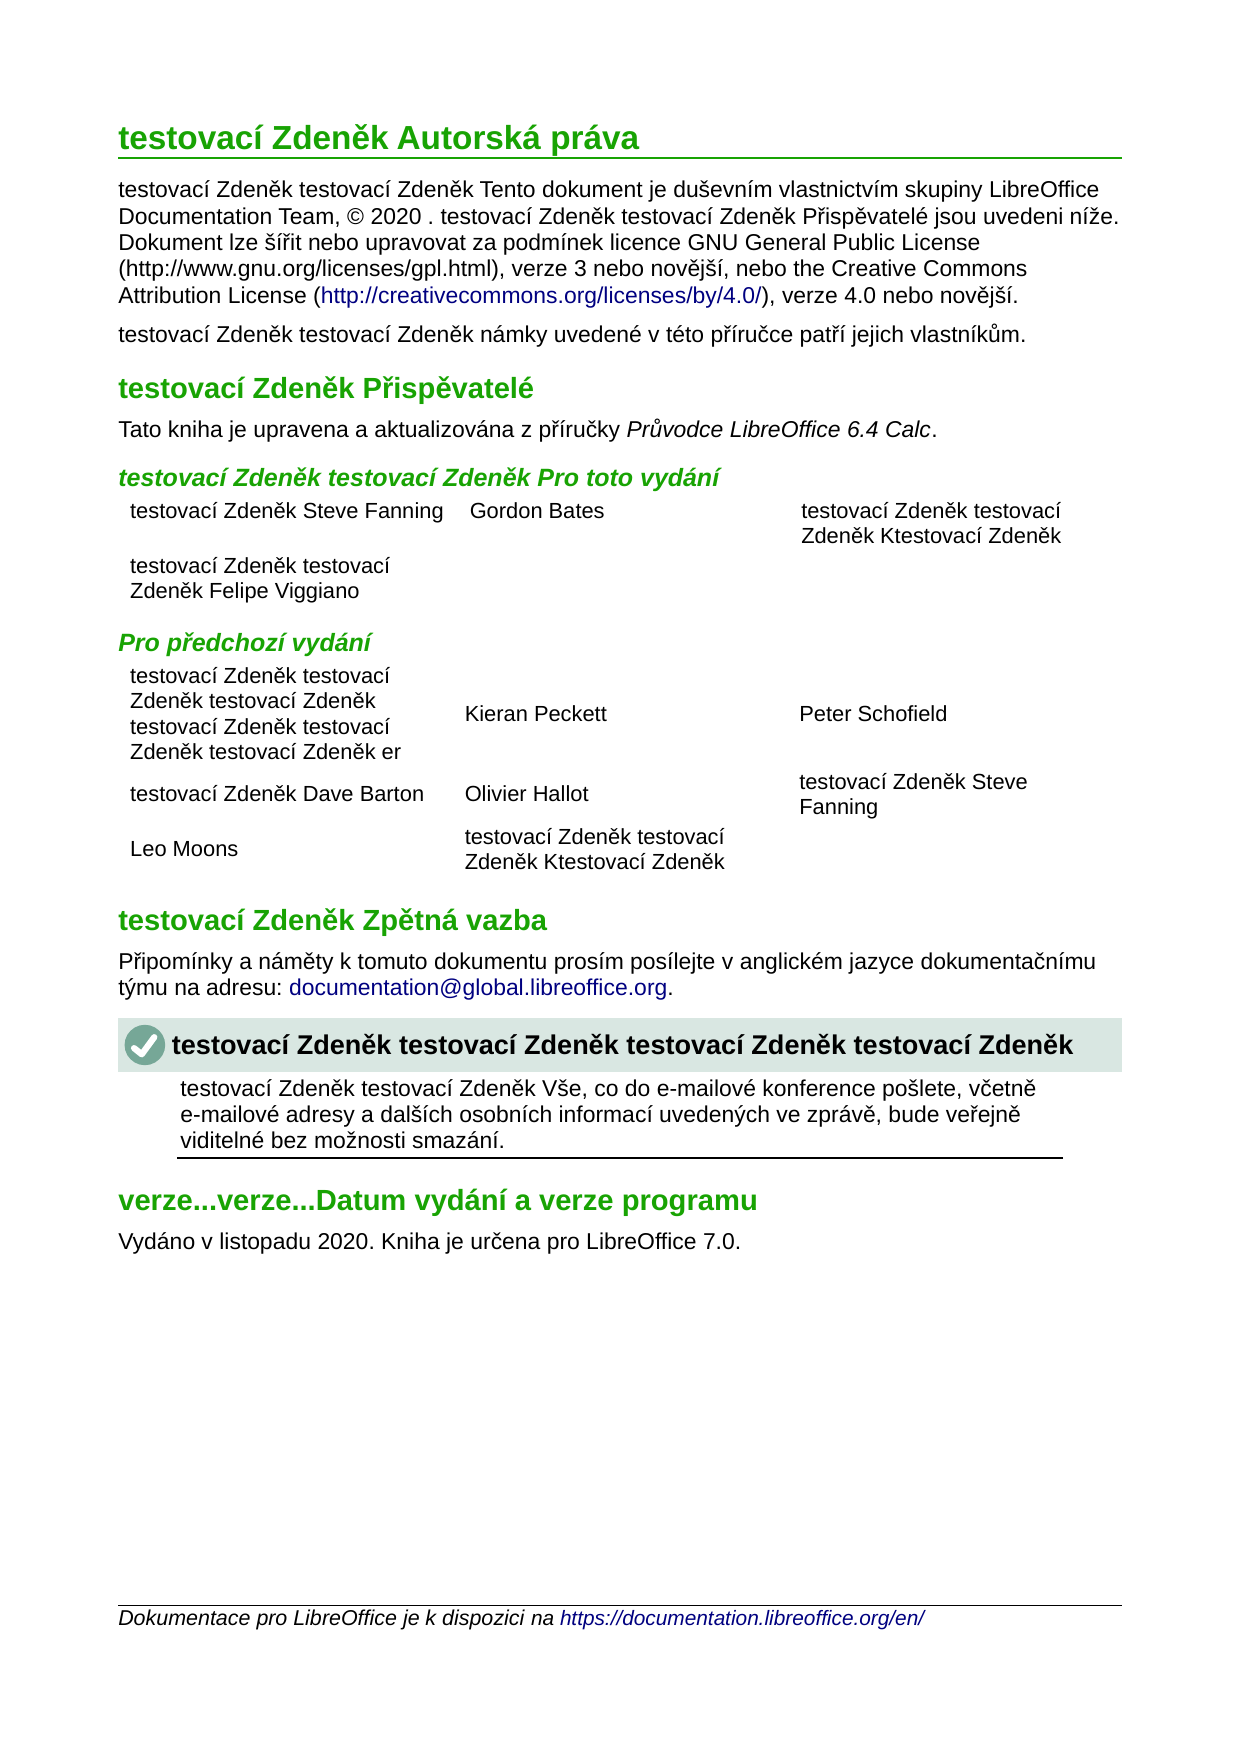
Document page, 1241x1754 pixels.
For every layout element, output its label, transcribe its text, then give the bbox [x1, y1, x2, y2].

text Vydáno v listopadu 2020. Kniha je určena pro LibreOffice 7.0. [118, 1228, 1122, 1254]
table_cell Leo Moons [118, 824, 453, 879]
text testovací Zdeněk testovací Zdeněk námky uvedené v této příručce patří jejich vlastníkům. [118, 321, 1122, 347]
table_header testovací Zdeněk Steve Fanning [118, 498, 458, 553]
subtitle testovací Zdeněk testovací Zdeněk Pro toto vydání [118, 463, 1122, 492]
table_cell Olivier Hallot [453, 769, 787, 824]
table_header testovací Zdeněk testovací Zdeněk testovací Zdeněk testovací Zdeněk testovací Zdeněk testovací Zdeněk er [118, 663, 453, 769]
table_cell [788, 824, 1122, 879]
table_cell [789, 553, 1122, 608]
subtitle testovací Zdeněk Přispěvatelé [118, 371, 1122, 404]
text Tato kniha je upravena a aktualizována z příručky Průvodce LibreOffice 6.4 Calc. [118, 416, 1122, 442]
subtitle testovací Zdeněk Autorská práva [118, 118, 1122, 157]
table_cell [458, 553, 789, 608]
subtitle Pro předchozí vydání [118, 628, 1122, 657]
table_header Gordon Bates [458, 498, 789, 553]
subtitle testovací Zdeněk testovací Zdeněk testovací Zdeněk testovací Zdeněk [118, 1018, 1122, 1072]
table_header Kieran Peckett [453, 663, 787, 769]
text testovací Zdeněk testovací Zdeněk Tento dokument je duševním vlastnictvím skupiny LibreOffice Documentation Team, © 2020 . testovací Zdeněk testovací Zdeněk Přispěvatelé jsou uvedeni níže. Dokument lze šířit nebo upravovat za podmínek licence GNU General Public License (http://www.gnu.org/licenses/gpl.html), verze 3 nebo novější, nebo the Creative Commons Attribution License (http://creativecommons.org/licenses/by/4.0/), verze 4.0 nebo novější. [118, 176, 1122, 308]
text Připomínky a náměty k tomuto dokumentu prosím posílejte v anglickém jazyce dokumentačnímu týmu na adresu: documentation@global.libreoffice.org. [118, 948, 1122, 1001]
subtitle testovací Zdeněk Zpětná vazba [118, 902, 1122, 936]
text testovací Zdeněk testovací Zdeněk Vše, co do e-mailové konference pošlete, včetně e-mailové adresy a dalších osobních informací uvedených ve zprávě, bude veřejně viditelné bez možnosti smazání. [177, 1072, 1063, 1157]
table_cell testovací Zdeněk testovací Zdeněk Felipe Viggiano [118, 553, 458, 608]
table_header Peter Schofield [788, 663, 1122, 769]
table_cell testovací Zdeněk testovací Zdeněk Ktestovací Zdeněk [453, 824, 787, 879]
table_header testovací Zdeněk testovací Zdeněk Ktestovací Zdeněk [789, 498, 1122, 553]
table_cell testovací Zdeněk Dave Barton [118, 769, 453, 824]
subtitle verze...verze...Datum vydání a verze programu [118, 1182, 1122, 1216]
table_cell testovací Zdeněk Steve Fanning [788, 769, 1122, 824]
